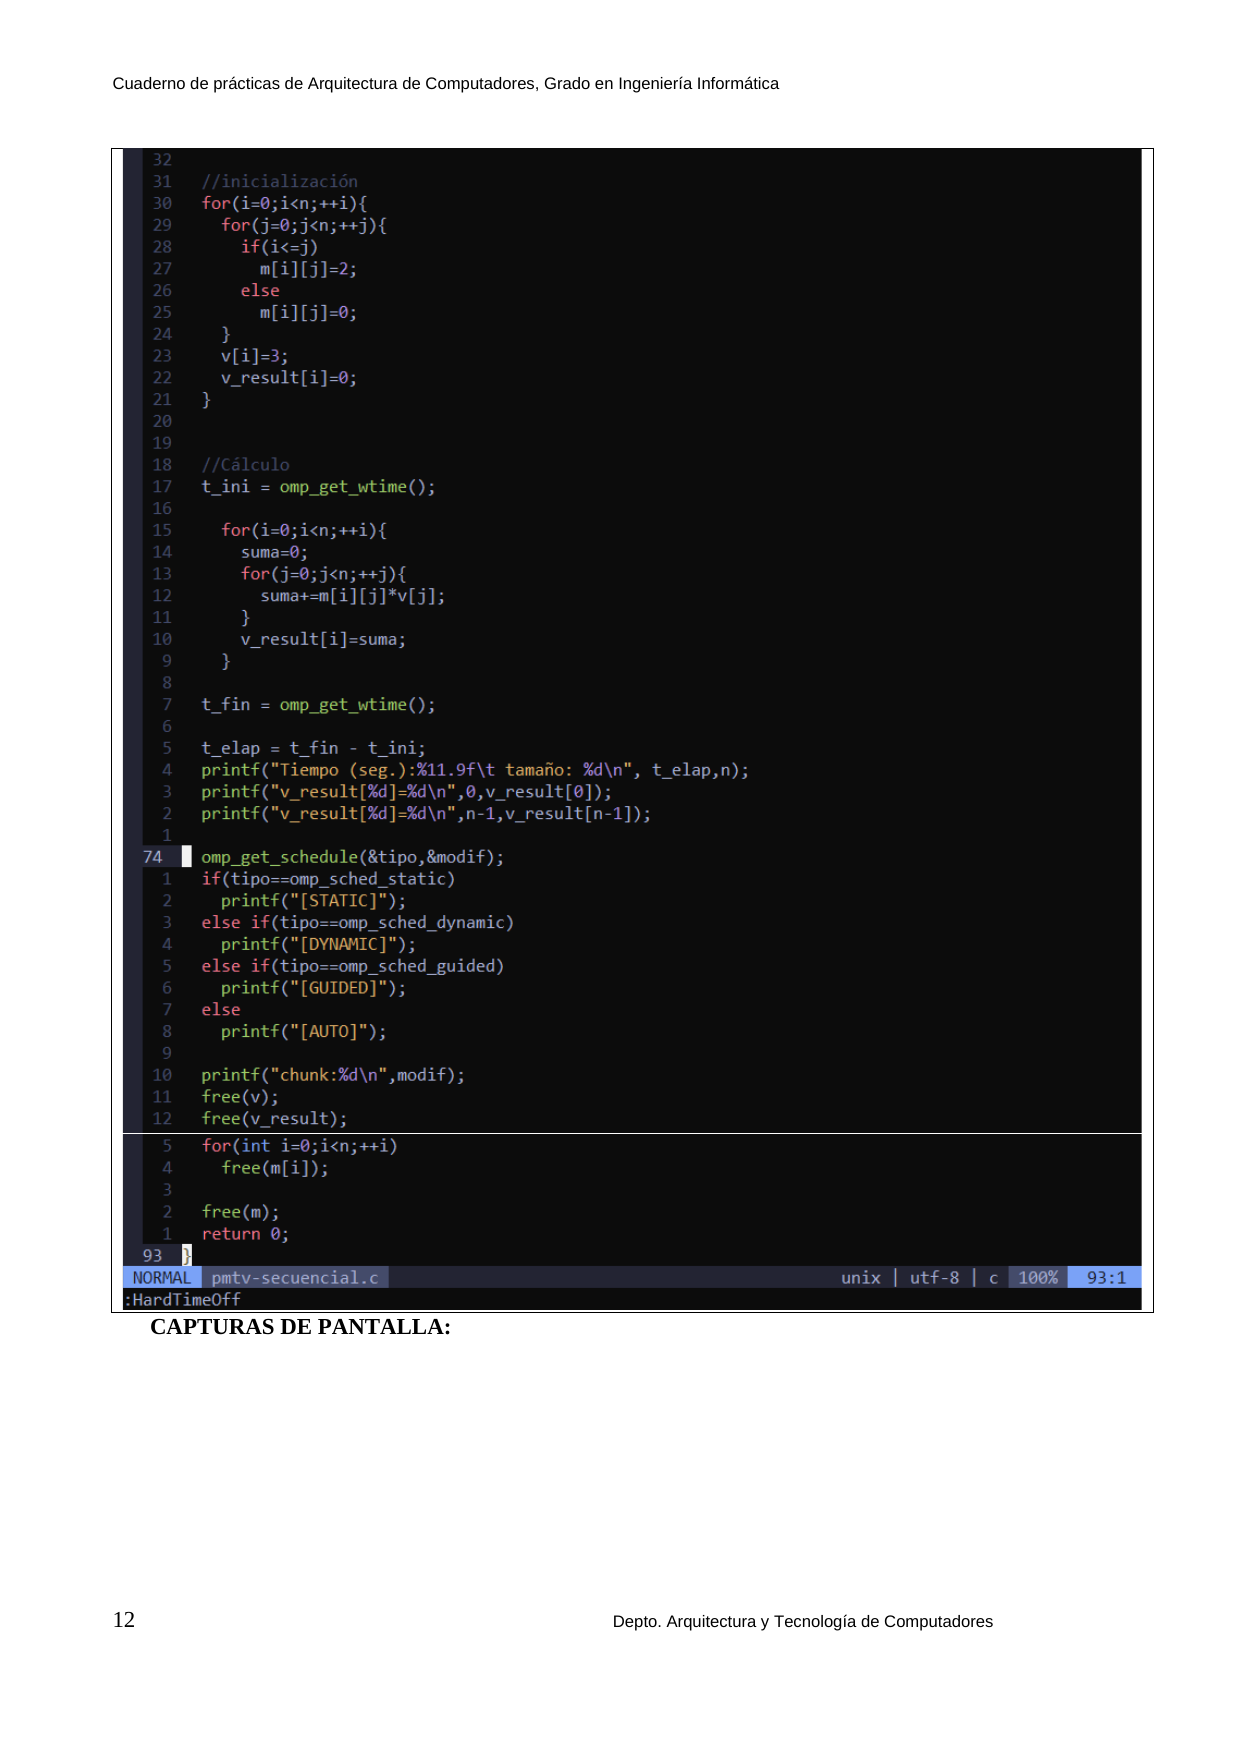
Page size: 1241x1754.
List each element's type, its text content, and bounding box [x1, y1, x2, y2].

table_header [112, 149, 1153, 1312]
text CAPTURAS DE PANTALLA: [150, 1313, 1152, 1339]
